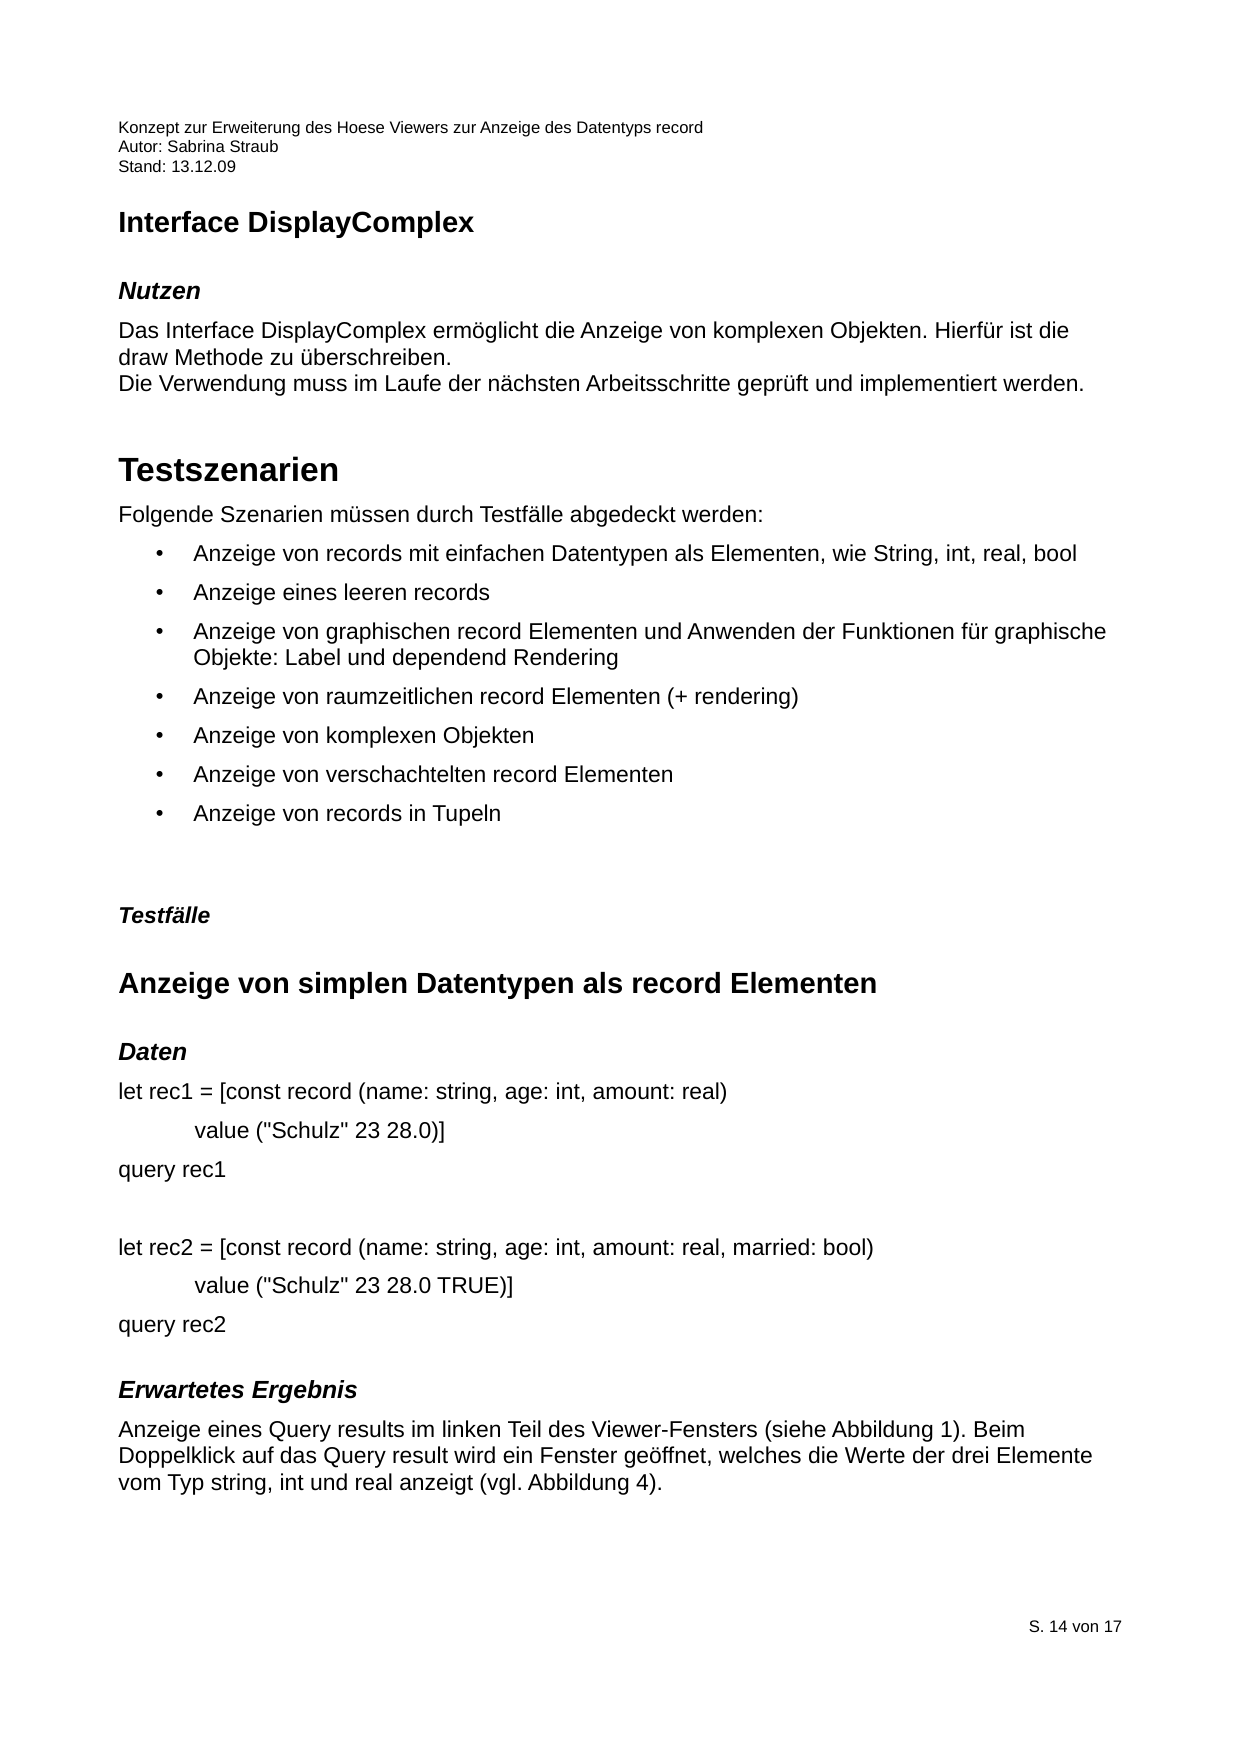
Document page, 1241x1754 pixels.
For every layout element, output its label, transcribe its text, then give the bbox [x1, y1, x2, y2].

text let rec2 = [const record (name: string, age: int, amount: real, married: bool) [118, 1233, 1122, 1260]
subtitle Testfälle [118, 902, 1122, 928]
text Anzeige eines Query results im linken Teil des Viewer-Fensters (siehe Abbildung 1). Beim Doppelklick auf das Query result wird ein Fenster geöffnet, welches die Werte der drei Elemente vom Typ string, int und real anzeigt (vgl. Abbildung 4). [118, 1416, 1122, 1495]
list Anzeige von raumzeitlichen record Elementen (+ rendering) [156, 683, 1122, 709]
subtitle Testszenarien [118, 450, 1122, 489]
text Das Interface DisplayComplex ermöglicht die Anzeige von komplexen Objekten. Hierfür ist die draw Methode zu überschreiben. [118, 317, 1122, 370]
list Anzeige von records in Tupeln [156, 799, 1122, 826]
subtitle Erwartetes Ergebnis [118, 1375, 1122, 1404]
text Folgende Szenarien müssen durch Testfälle abgedeckt werden: [118, 501, 1122, 527]
list Anzeige von verschachtelten record Elementen [156, 761, 1122, 787]
list Anzeige von graphischen record Elementen und Anwenden der Funktionen für graphische Objekte: Label und dependend Rendering [156, 618, 1122, 670]
text let rec1 = [const record (name: string, age: int, amount: real) [118, 1078, 1122, 1104]
list Anzeige von komplexen Objekten [156, 722, 1122, 748]
text query rec2 [118, 1311, 1122, 1338]
subtitle Daten [118, 1037, 1122, 1066]
subtitle Interface DisplayComplex [118, 205, 1122, 239]
text value ("Schulz" 23 28.0)] [118, 1117, 1122, 1143]
text query rec1 [118, 1156, 1122, 1182]
list Anzeige von records mit einfachen Datentypen als Elementen, wie String, int, real, bool [156, 540, 1122, 566]
subtitle Nutzen [118, 276, 1122, 305]
text Die Verwendung muss im Laufe der nächsten Arbeitsschritte geprüft und implementiert werden. [118, 370, 1122, 396]
subtitle Anzeige von simplen Datentypen als record Elementen [118, 966, 1122, 999]
list Anzeige eines leeren records [156, 579, 1122, 605]
text value ("Schulz" 23 28.0 TRUE)] [118, 1272, 1122, 1299]
